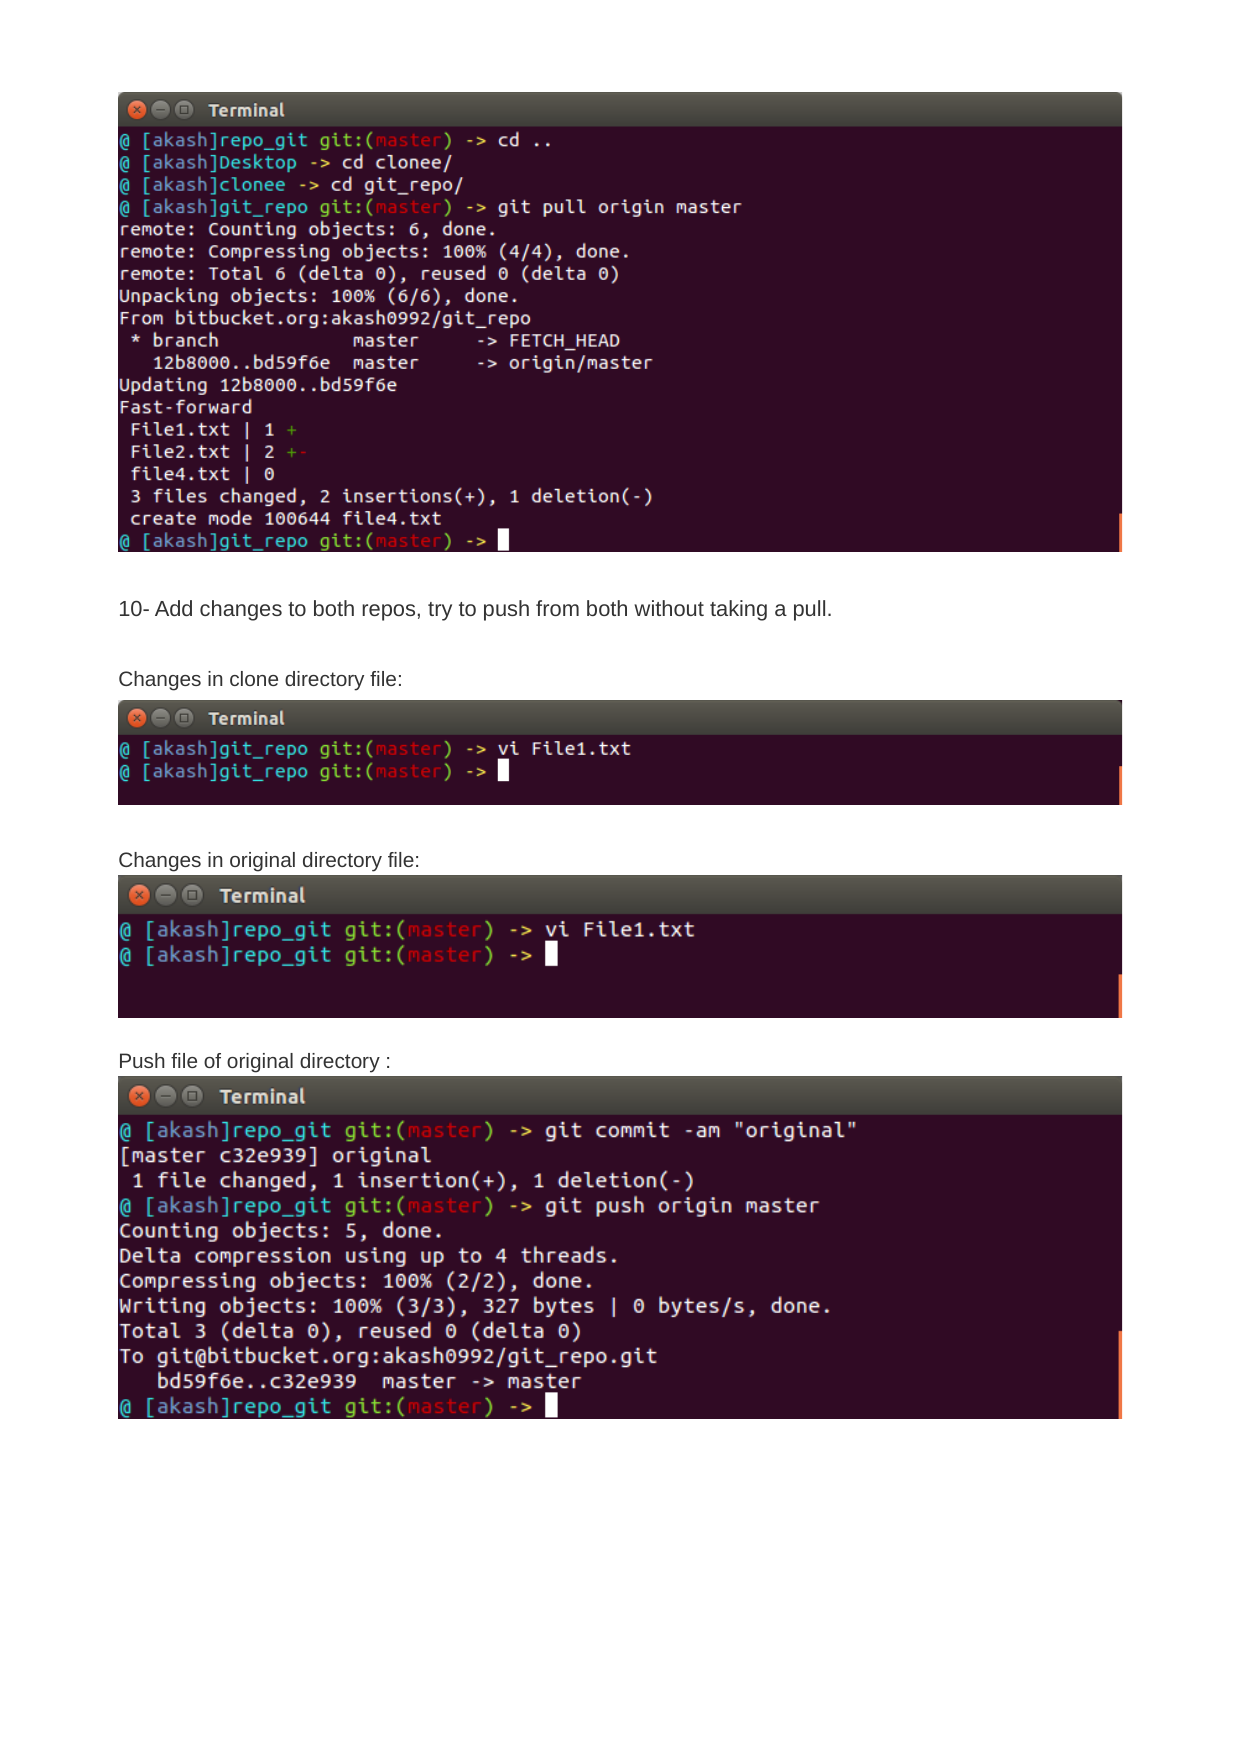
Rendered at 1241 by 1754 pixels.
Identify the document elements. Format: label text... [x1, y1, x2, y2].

picture [118, 1076, 1123, 1419]
picture [118, 700, 1123, 805]
text 10- Add changes to both repos, try to push from both without taking a pull. [118, 596, 1122, 621]
text Push file of original directory : [118, 1049, 1122, 1073]
picture [118, 92, 1123, 552]
text Changes in original directory file: [118, 848, 1122, 872]
picture [118, 875, 1123, 1018]
text Changes in clone directory file: [118, 666, 1122, 691]
